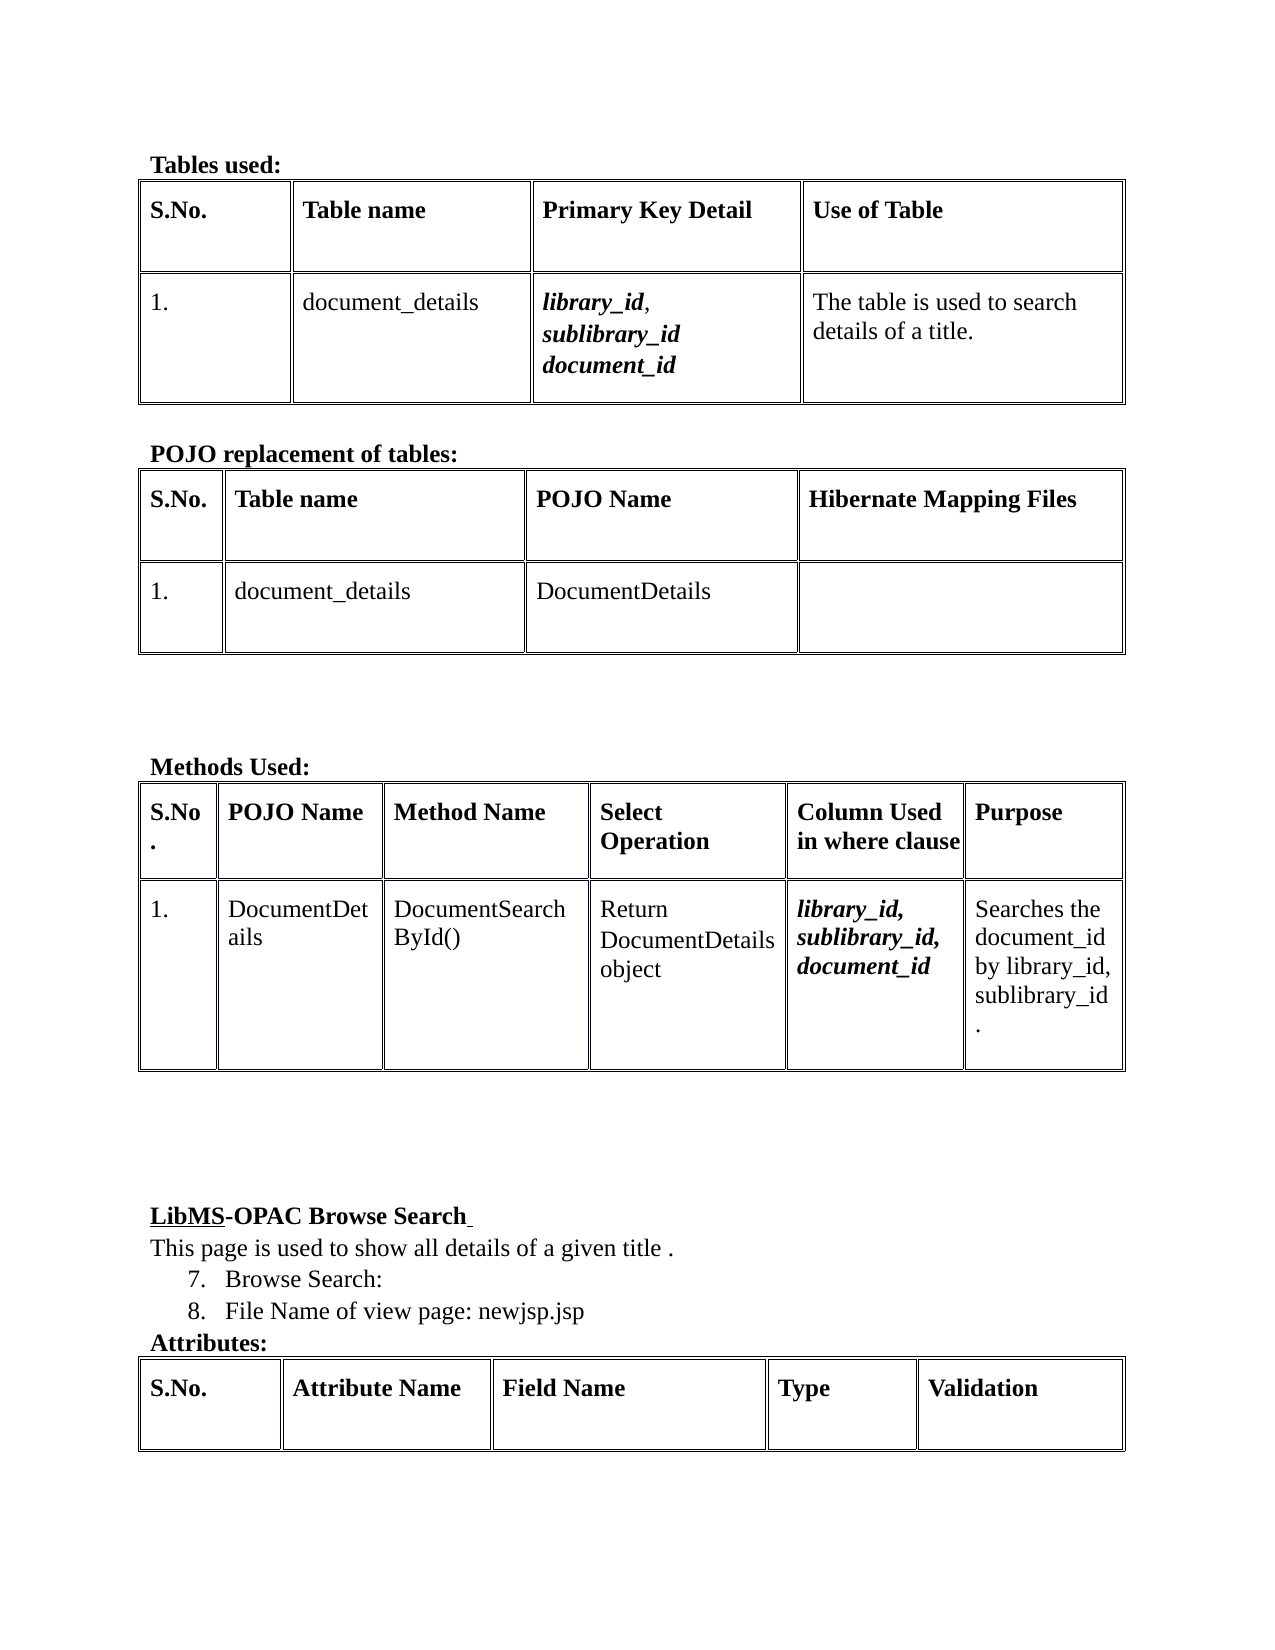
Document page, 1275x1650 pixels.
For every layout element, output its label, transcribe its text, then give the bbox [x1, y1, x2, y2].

table_header Validation [919, 1360, 1122, 1449]
table_header Attribute Name [284, 1360, 490, 1449]
table_header Field Name [494, 1360, 765, 1449]
table_header Table name [294, 182, 530, 271]
text This page is used to show all details of a given title . [150, 1233, 1125, 1261]
table_cell library_id, sublibrary_id, document_id [788, 881, 963, 1069]
table_header Table name [226, 471, 524, 560]
text LibMS-OPAC Browse Search [150, 1201, 1125, 1230]
table_header Primary Key Detail [534, 182, 800, 271]
table_cell DocumentDetails [527, 563, 797, 652]
table_cell 1. [141, 563, 222, 652]
table_cell library_id, sublibrary_id document_id [534, 274, 800, 402]
table_cell Searches the document_id by library_id, sublibrary_id . [966, 881, 1122, 1069]
table_header Purpose [966, 784, 1122, 878]
table_header S.No. [141, 471, 222, 560]
list Browse Search: [187, 1264, 1125, 1293]
table_cell 1. [141, 881, 216, 1069]
table_header Method Name [385, 784, 588, 878]
table_cell DocumentSearchById() [385, 881, 588, 1069]
text Methods Used: [150, 752, 1125, 781]
text Tables used: [150, 150, 1125, 179]
table_header POJO Name [219, 784, 382, 878]
table_header S.No. [141, 784, 216, 878]
table_header Select Operation [591, 784, 785, 878]
table_header Use of Table [804, 182, 1122, 271]
table_cell Return DocumentDetails object [591, 881, 785, 1069]
table_cell document_details [294, 274, 530, 402]
table_header S.No. [141, 1360, 280, 1449]
table_cell 1. [141, 274, 290, 402]
table_cell The table is used to search details of a title. [804, 274, 1122, 402]
text POJO replacement of tables: [150, 439, 1125, 468]
table_header Type [769, 1360, 916, 1449]
table_cell document_details [226, 563, 524, 652]
list File Name of view page: newjsp.jsp [187, 1296, 1125, 1325]
table_header S.No. [141, 182, 290, 271]
text Attributes: [150, 1328, 1125, 1356]
table_header Column Used in where clause [788, 784, 963, 878]
table_cell [800, 563, 1122, 652]
table_header POJO Name [527, 471, 797, 560]
table_cell DocumentDetails [219, 881, 382, 1069]
table_header Hibernate Mapping Files [800, 471, 1122, 560]
